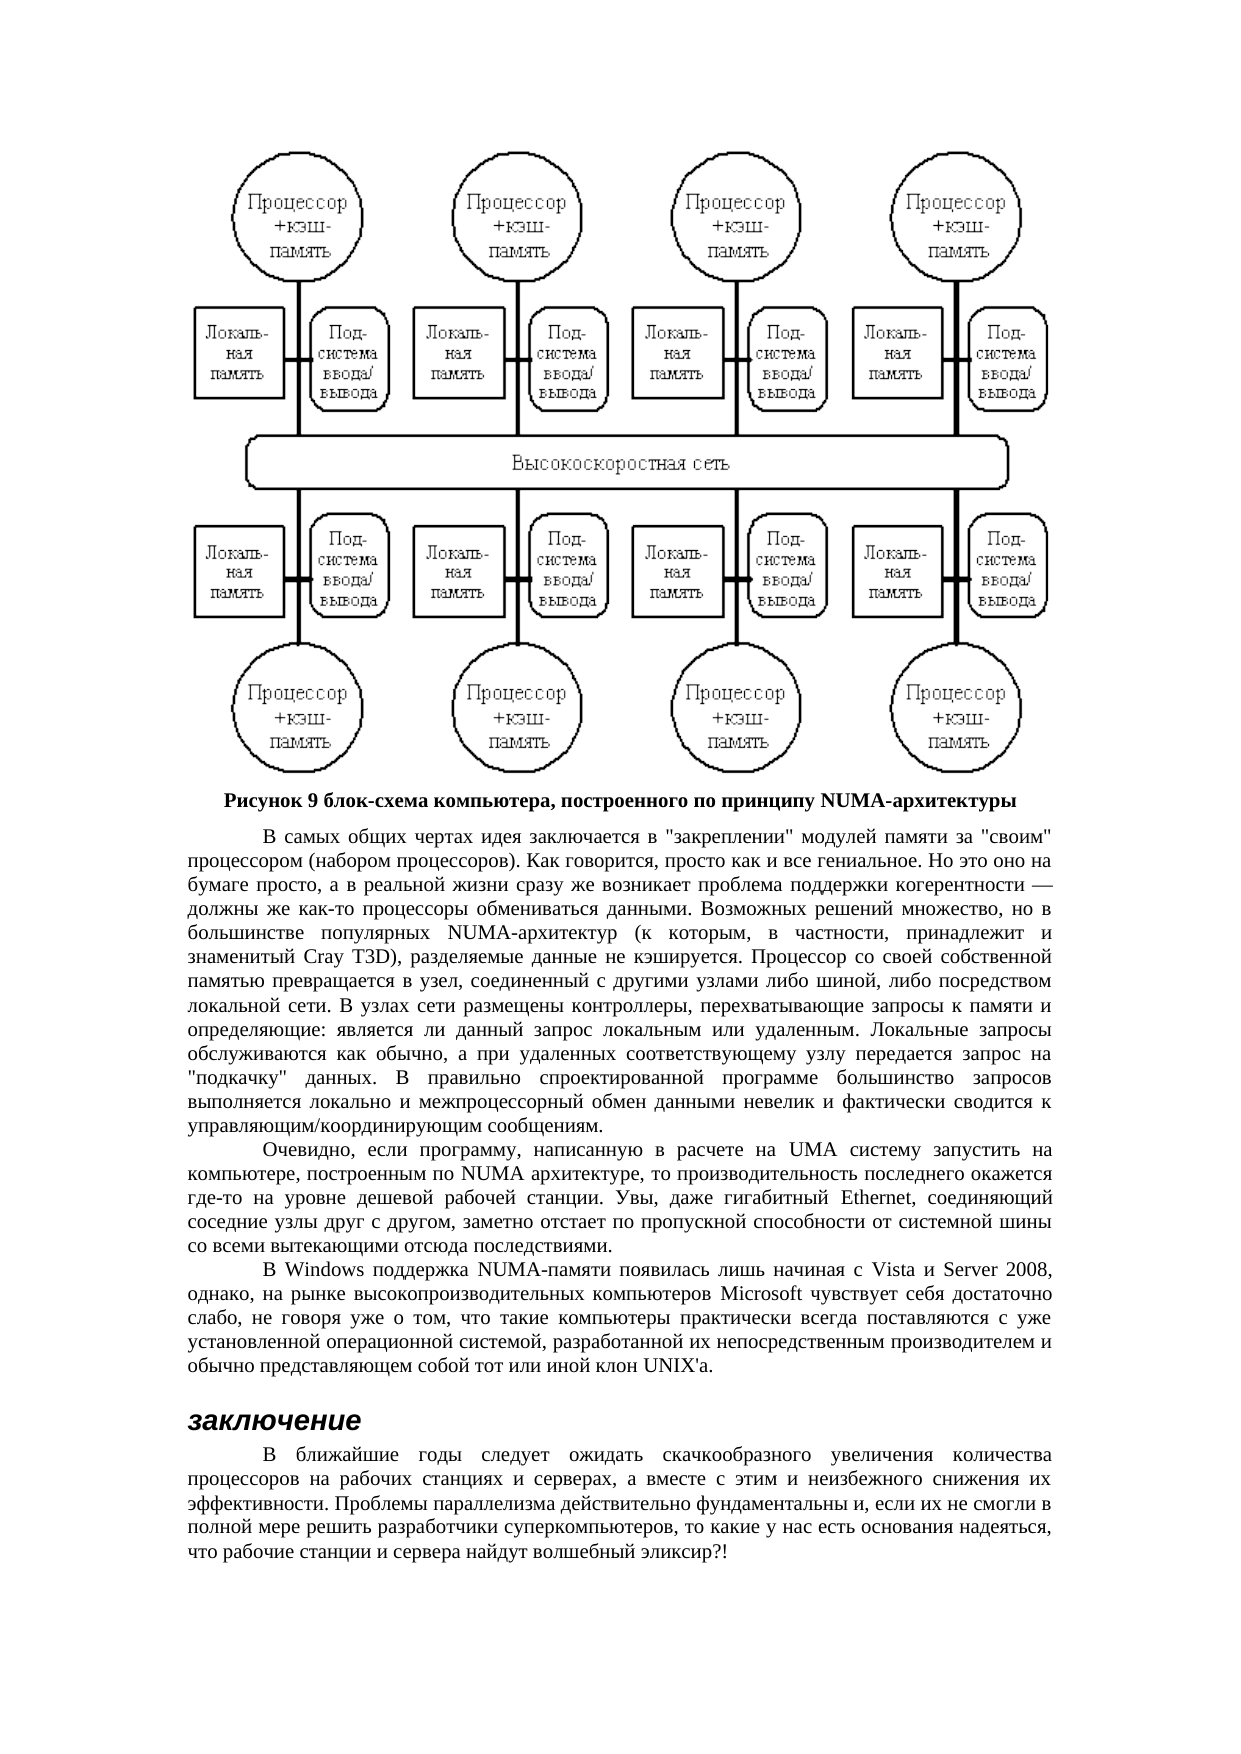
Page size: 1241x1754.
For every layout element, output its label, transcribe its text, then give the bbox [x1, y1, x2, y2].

text В ближайшие годы следует ожидать скачкообразного увеличения количества процессоров на рабочих станциях и серверах, а вместе с этим и неизбежного снижения их эффективности. Проблемы параллелизма действительно фундаментальны и, если их не смогли в полной мере решить разработчики суперкомпьютеров, то какие у нас есть основания надеяться, что рабочие станции и сервера найдут волшебный эликсир?! [187, 1442, 1053, 1563]
text В самых общих чертах идея заключается в "закреплении" модулей памяти за "своим" процессором (набором процессоров). Как говорится, просто как и все гениальное. Но это оно на бумаге просто, а в реальной жизни сразу же возникает проблема поддержки когерентности — должны же как-то процессоры обмениваться данными. Возможных решений множество, но в большинстве популярных NUMA-архитектур (к которым, в частности, принадлежит и знаменитый Cray T3D), разделяемые данные не кэшируется. Процессор со своей собственной памятью превращается в узел, соединенный с другими узлами либо шиной, либо посредством локальной сети. В узлах сети размещены контроллеры, перехватывающие запросы к памяти и определяющие: является ли данный запрос локальным или удаленным. Локальные запросы обслуживаются как обычно, а при удаленных соответствующему узлу передается запрос на "подкачку" данных. В правильно спроектированной программе большинство запросов выполняется локально и межпроцессорный обмен данными невелик и фактически сводится к управляющим/координирующим сообщениям. [187, 824, 1053, 1137]
picture [192, 150, 1049, 775]
text Очевидно, если программу, написанную в расчете на UMA систему запустить на компьютере, построенным по NUMA архитектуре, то производительность последнего окажется где-то на уровне дешевой рабочей станции. Увы, даже гигабитный Ethernet, соединяющий соседние узлы друг с другом, заметно отстает по пропускной способности от системной шины со всеми вытекающими отсюда последствиями. [187, 1137, 1053, 1257]
text В Windows поддержка NUMA-памяти появилась лишь начиная с Vista и Server 2008, однако, на рынке высокопроизводительных компьютеров Microsoft чувствует себя достаточно слабо, не говоря уже о том, что такие компьютеры практически всегда поставляются с уже установленной операционной системой, разработанной их непосредственным производителем и обычно представляющем собой тот или иной клон UNIX'а. [187, 1257, 1053, 1377]
text Рисунок 9 блок-схема компьютера, построенного по принципу NUMA-архитектуры [187, 787, 1053, 812]
subtitle заключение [187, 1402, 1053, 1436]
